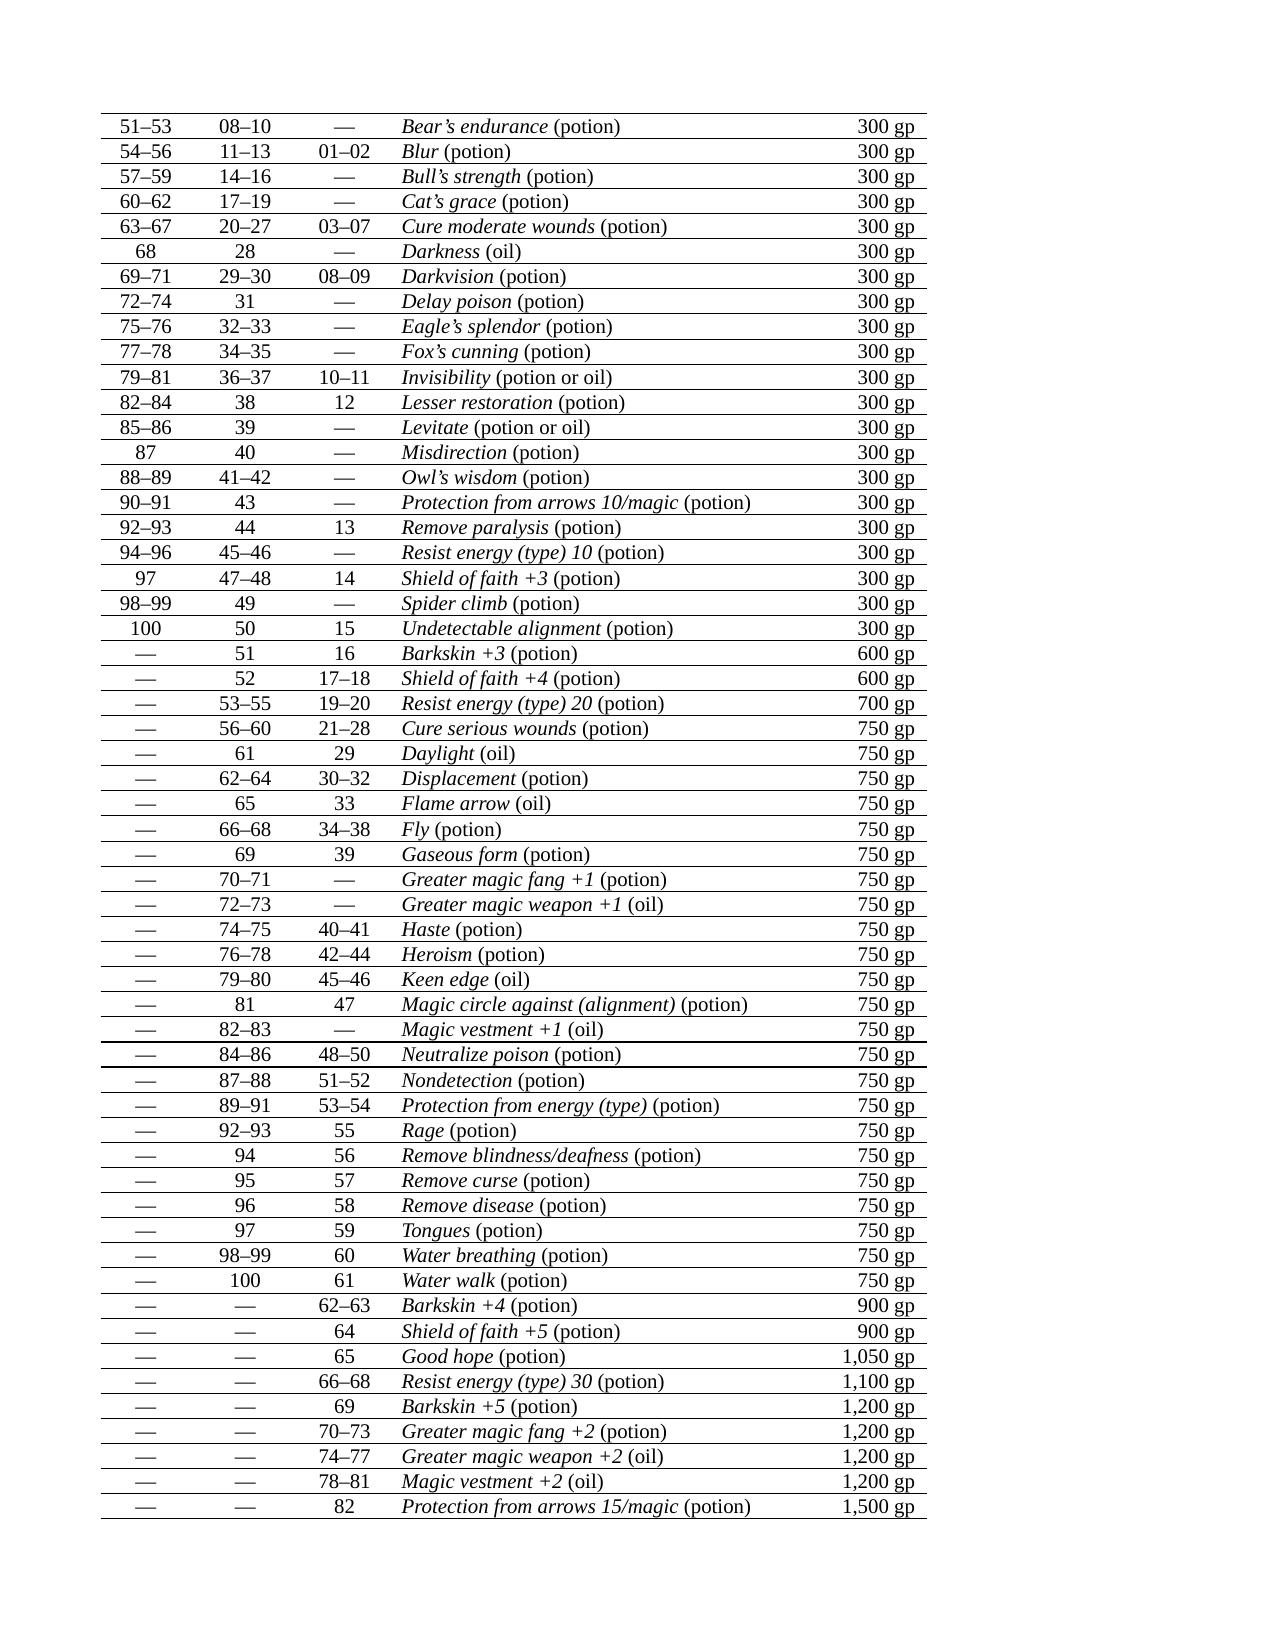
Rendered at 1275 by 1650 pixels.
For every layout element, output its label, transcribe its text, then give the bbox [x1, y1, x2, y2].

table_cell Tongues (potion) [389, 1218, 774, 1242]
table_cell 300 gp [775, 114, 927, 138]
table_cell — [101, 1494, 191, 1518]
table_cell — [299, 415, 389, 439]
table_cell 70–73 [299, 1419, 389, 1443]
table_cell 54–56 [101, 139, 191, 163]
table_cell 30–32 [299, 766, 389, 790]
table_cell Bull’s strength (potion) [389, 164, 774, 188]
table_cell — [299, 239, 389, 263]
table_cell Cat’s grace (potion) [389, 189, 774, 213]
table_cell 45–46 [299, 967, 389, 991]
table_cell 750 gp [775, 816, 927, 841]
table_cell 97 [191, 1218, 299, 1242]
table_cell 74–77 [299, 1444, 389, 1468]
table_cell — [101, 917, 191, 941]
table_cell Fox’s cunning (potion) [389, 340, 774, 363]
table_cell 50 [191, 616, 299, 640]
table_cell 300 gp [775, 540, 927, 564]
table_cell Shield of faith +5 (potion) [389, 1319, 774, 1343]
table_cell Protection from arrows 10/magic (potion) [389, 490, 774, 514]
table_cell 58 [299, 1193, 389, 1217]
table_cell 100 [191, 1268, 299, 1292]
table_cell 900 gp [775, 1319, 927, 1343]
table_cell 300 gp [775, 139, 927, 163]
table_cell 750 gp [775, 917, 927, 941]
table_cell 49 [191, 591, 299, 614]
table_cell Remove curse (potion) [389, 1168, 774, 1192]
table_cell 17–19 [191, 189, 299, 213]
table_cell Shield of faith +4 (potion) [389, 666, 774, 690]
table_cell 300 gp [775, 490, 927, 514]
table_cell 300 gp [775, 314, 927, 338]
table_cell 31 [191, 289, 299, 313]
table_cell — [299, 289, 389, 313]
table_cell 62–63 [299, 1294, 389, 1317]
table_cell Water breathing (potion) [389, 1243, 774, 1267]
table_cell — [101, 1268, 191, 1292]
table_cell 11–13 [191, 139, 299, 163]
table_cell — [101, 1469, 191, 1493]
table_cell 300 gp [775, 239, 927, 263]
table_cell 34–38 [299, 816, 389, 841]
table_cell 34–35 [191, 340, 299, 363]
table_cell — [101, 1218, 191, 1242]
table_cell 750 gp [775, 842, 927, 866]
table_cell 08–09 [299, 264, 389, 288]
table_cell 750 gp [775, 716, 927, 740]
table_cell 61 [299, 1268, 389, 1292]
table_cell Fly (potion) [389, 816, 774, 841]
table_cell 61 [191, 741, 299, 765]
table_cell 1,500 gp [775, 1494, 927, 1518]
table_cell — [101, 867, 191, 891]
table_cell Water walk (potion) [389, 1268, 774, 1292]
table_cell 92–93 [101, 515, 191, 539]
table_cell 82–83 [191, 1017, 299, 1041]
table_cell Gaseous form (potion) [389, 842, 774, 866]
table_cell 300 gp [775, 189, 927, 213]
table_cell 98–99 [191, 1243, 299, 1267]
table_cell 48–50 [299, 1043, 389, 1066]
table_cell 16 [299, 641, 389, 665]
table_cell 750 gp [775, 1118, 927, 1142]
table_cell — [101, 1068, 191, 1092]
table_cell — [101, 992, 191, 1016]
table_cell Displacement (potion) [389, 766, 774, 790]
table_cell 1,200 gp [775, 1419, 927, 1443]
table_cell Eagle’s splendor (potion) [389, 314, 774, 338]
table_cell Magic circle against (alignment) (potion) [389, 992, 774, 1016]
table_cell 08–10 [191, 114, 299, 138]
table_cell — [191, 1344, 299, 1368]
table_cell 53–54 [299, 1093, 389, 1117]
table_cell Haste (potion) [389, 917, 774, 941]
table_cell 750 gp [775, 942, 927, 966]
table_cell 300 gp [775, 390, 927, 414]
table_cell 750 gp [775, 1243, 927, 1267]
table_cell 39 [299, 842, 389, 866]
table_cell 95 [191, 1168, 299, 1192]
table_cell — [101, 1017, 191, 1041]
table_cell — [299, 314, 389, 338]
table_cell 60 [299, 1243, 389, 1267]
table_cell — [101, 1243, 191, 1267]
table_cell 40–41 [299, 917, 389, 941]
table_cell — [101, 1319, 191, 1343]
table_cell 70–71 [191, 867, 299, 891]
table_cell — [299, 867, 389, 891]
table_cell — [191, 1444, 299, 1468]
table_cell Barkskin +4 (potion) [389, 1294, 774, 1317]
table_cell Resist energy (type) 30 (potion) [389, 1369, 774, 1393]
table_cell 42–44 [299, 942, 389, 966]
table_cell 85–86 [101, 415, 191, 439]
table_cell 89–91 [191, 1093, 299, 1117]
table_cell 10–11 [299, 365, 389, 389]
table_cell Neutralize poison (potion) [389, 1043, 774, 1066]
table_cell — [191, 1319, 299, 1343]
table_cell — [191, 1469, 299, 1493]
table_cell 750 gp [775, 1143, 927, 1167]
table_cell 17–18 [299, 666, 389, 690]
table_cell 750 gp [775, 741, 927, 765]
table_cell 750 gp [775, 766, 927, 790]
table_cell — [101, 1168, 191, 1192]
table_cell 41–42 [191, 465, 299, 489]
table_cell Resist energy (type) 10 (potion) [389, 540, 774, 564]
table_cell 74–75 [191, 917, 299, 941]
table_cell 300 gp [775, 415, 927, 439]
table_cell Rage (potion) [389, 1118, 774, 1142]
table_cell Undetectable alignment (potion) [389, 616, 774, 640]
table_cell 38 [191, 390, 299, 414]
table_cell Remove blindness/deafness (potion) [389, 1143, 774, 1167]
table_cell 300 gp [775, 515, 927, 539]
table_cell 65 [191, 791, 299, 815]
table_cell 300 gp [775, 289, 927, 313]
table_cell 87 [101, 440, 191, 464]
table_cell 52 [191, 666, 299, 690]
table_cell Barkskin +3 (potion) [389, 641, 774, 665]
table_cell 1,050 gp [775, 1344, 927, 1368]
table_cell 90–91 [101, 490, 191, 514]
table_cell Bear’s endurance (potion) [389, 114, 774, 138]
table_cell Greater magic fang +1 (potion) [389, 867, 774, 891]
table_cell 12 [299, 390, 389, 414]
table_cell Barkskin +5 (potion) [389, 1394, 774, 1418]
table_cell Nondetection (potion) [389, 1068, 774, 1092]
table_cell Owl’s wisdom (potion) [389, 465, 774, 489]
table_cell 96 [191, 1193, 299, 1217]
table_cell 32–33 [191, 314, 299, 338]
table_cell Blur (potion) [389, 139, 774, 163]
table_cell 750 gp [775, 992, 927, 1016]
table_cell 75–76 [101, 314, 191, 338]
table_cell 97 [101, 565, 191, 589]
table_cell 36–37 [191, 365, 299, 389]
table_cell 900 gp [775, 1294, 927, 1317]
table_cell Resist energy (type) 20 (potion) [389, 691, 774, 715]
table_cell — [299, 1017, 389, 1041]
table_cell 65 [299, 1344, 389, 1368]
table_cell — [101, 967, 191, 991]
table_cell — [101, 1043, 191, 1066]
table_cell — [299, 164, 389, 188]
table_cell 72–73 [191, 892, 299, 916]
table_cell — [101, 691, 191, 715]
table_cell — [299, 114, 389, 138]
table_cell 69 [299, 1394, 389, 1418]
table_cell 47 [299, 992, 389, 1016]
table_cell Lesser restoration (potion) [389, 390, 774, 414]
table_cell 300 gp [775, 164, 927, 188]
table_cell 59 [299, 1218, 389, 1242]
table_cell 300 gp [775, 591, 927, 614]
table_cell 94–96 [101, 540, 191, 564]
table_cell 79–80 [191, 967, 299, 991]
table_cell 77–78 [101, 340, 191, 363]
table_cell 600 gp [775, 641, 927, 665]
table_cell 1,200 gp [775, 1394, 927, 1418]
table_cell — [299, 440, 389, 464]
table_cell Darkness (oil) [389, 239, 774, 263]
table_cell 81 [191, 992, 299, 1016]
table_cell 60–62 [101, 189, 191, 213]
table_cell — [191, 1419, 299, 1443]
table_cell 750 gp [775, 1218, 927, 1242]
table_cell — [101, 1118, 191, 1142]
table_cell Spider climb (potion) [389, 591, 774, 614]
table_cell 43 [191, 490, 299, 514]
table_cell 20–27 [191, 214, 299, 238]
table_cell 700 gp [775, 691, 927, 715]
table_cell Delay poison (potion) [389, 289, 774, 313]
table_cell 66–68 [191, 816, 299, 841]
table_cell — [299, 340, 389, 363]
table_cell Greater magic fang +2 (potion) [389, 1419, 774, 1443]
table_cell Greater magic weapon +1 (oil) [389, 892, 774, 916]
table_cell — [101, 741, 191, 765]
table_cell 44 [191, 515, 299, 539]
table_cell 300 gp [775, 365, 927, 389]
table_cell Darkvision (potion) [389, 264, 774, 288]
table_cell 33 [299, 791, 389, 815]
table_cell 82 [299, 1494, 389, 1518]
table_cell Daylight (oil) [389, 741, 774, 765]
table_cell — [101, 666, 191, 690]
table_cell Magic vestment +2 (oil) [389, 1469, 774, 1493]
table_cell 62–64 [191, 766, 299, 790]
table_cell Protection from arrows 15/magic (potion) [389, 1494, 774, 1518]
table_cell 1,200 gp [775, 1444, 927, 1468]
table_cell 300 gp [775, 565, 927, 589]
table_cell 28 [191, 239, 299, 263]
table_cell — [191, 1294, 299, 1317]
table_cell — [299, 189, 389, 213]
table_cell 750 gp [775, 1168, 927, 1192]
table_cell Good hope (potion) [389, 1344, 774, 1368]
table_cell 63–67 [101, 214, 191, 238]
table_cell — [101, 1369, 191, 1393]
table_cell 94 [191, 1143, 299, 1167]
table_cell 300 gp [775, 616, 927, 640]
table_cell 45–46 [191, 540, 299, 564]
table_cell 300 gp [775, 440, 927, 464]
table_cell 76–78 [191, 942, 299, 966]
table_cell 51–52 [299, 1068, 389, 1092]
table_cell 750 gp [775, 1017, 927, 1041]
table_cell 750 gp [775, 1093, 927, 1117]
table_cell — [191, 1394, 299, 1418]
table_cell — [101, 1419, 191, 1443]
table_cell — [101, 766, 191, 790]
table_cell Cure moderate wounds (potion) [389, 214, 774, 238]
table_cell — [299, 540, 389, 564]
table_cell 750 gp [775, 1043, 927, 1066]
table_cell 600 gp [775, 666, 927, 690]
table_cell 47–48 [191, 565, 299, 589]
table_cell 98–99 [101, 591, 191, 614]
table_cell — [101, 641, 191, 665]
table_cell — [101, 1193, 191, 1217]
table_cell — [101, 1093, 191, 1117]
table_cell 66–68 [299, 1369, 389, 1393]
table_cell 14 [299, 565, 389, 589]
table_cell Keen edge (oil) [389, 967, 774, 991]
table_cell 88–89 [101, 465, 191, 489]
table_cell — [101, 1394, 191, 1418]
table_cell 68 [101, 239, 191, 263]
table_cell — [101, 716, 191, 740]
table_cell — [299, 490, 389, 514]
table_cell 82–84 [101, 390, 191, 414]
table_cell 57–59 [101, 164, 191, 188]
table_cell 13 [299, 515, 389, 539]
table_cell — [101, 892, 191, 916]
table_cell 56 [299, 1143, 389, 1167]
table_cell — [101, 1294, 191, 1317]
table_cell 1,100 gp [775, 1369, 927, 1393]
table_cell Cure serious wounds (potion) [389, 716, 774, 740]
table_cell 53–55 [191, 691, 299, 715]
table_cell — [191, 1494, 299, 1518]
table_cell — [101, 1344, 191, 1368]
table_cell 64 [299, 1319, 389, 1343]
table_cell 57 [299, 1168, 389, 1192]
table_cell Magic vestment +1 (oil) [389, 1017, 774, 1041]
table_cell Flame arrow (oil) [389, 791, 774, 815]
table_cell — [101, 1143, 191, 1167]
table_cell 39 [191, 415, 299, 439]
table_cell 750 gp [775, 1193, 927, 1217]
table_cell Greater magic weapon +2 (oil) [389, 1444, 774, 1468]
table_cell 750 gp [775, 1268, 927, 1292]
table_cell 69–71 [101, 264, 191, 288]
table_cell 40 [191, 440, 299, 464]
table_cell 72–74 [101, 289, 191, 313]
table_cell — [101, 816, 191, 841]
table_cell 84–86 [191, 1043, 299, 1066]
table_cell Shield of faith +3 (potion) [389, 565, 774, 589]
table_cell Misdirection (potion) [389, 440, 774, 464]
table_cell 51 [191, 641, 299, 665]
table_cell — [299, 591, 389, 614]
table_cell 56–60 [191, 716, 299, 740]
table_cell 19–20 [299, 691, 389, 715]
table_cell 78–81 [299, 1469, 389, 1493]
table_cell 87–88 [191, 1068, 299, 1092]
table_cell 51–53 [101, 114, 191, 138]
table_cell — [101, 842, 191, 866]
table_cell 29 [299, 741, 389, 765]
table_cell 01–02 [299, 139, 389, 163]
table_cell 750 gp [775, 791, 927, 815]
table_cell 100 [101, 616, 191, 640]
table_cell 750 gp [775, 892, 927, 916]
table_cell 1,200 gp [775, 1469, 927, 1493]
table_cell 750 gp [775, 867, 927, 891]
table_cell — [101, 791, 191, 815]
table_cell 750 gp [775, 967, 927, 991]
table_cell 300 gp [775, 264, 927, 288]
table_cell Remove paralysis (potion) [389, 515, 774, 539]
table_cell Protection from energy (type) (potion) [389, 1093, 774, 1117]
table_cell Heroism (potion) [389, 942, 774, 966]
table_cell 69 [191, 842, 299, 866]
table_cell 55 [299, 1118, 389, 1142]
table_cell — [299, 892, 389, 916]
table_cell Remove disease (potion) [389, 1193, 774, 1217]
table_cell 14–16 [191, 164, 299, 188]
table_cell 300 gp [775, 340, 927, 363]
table_cell 29–30 [191, 264, 299, 288]
table_cell 15 [299, 616, 389, 640]
table_cell Invisibility (potion or oil) [389, 365, 774, 389]
table_cell — [191, 1369, 299, 1393]
table_cell — [101, 942, 191, 966]
table_cell 92–93 [191, 1118, 299, 1142]
table_cell 21–28 [299, 716, 389, 740]
table_cell — [101, 1444, 191, 1468]
table_cell — [299, 465, 389, 489]
table_cell 79–81 [101, 365, 191, 389]
table_cell 03–07 [299, 214, 389, 238]
table_cell 300 gp [775, 214, 927, 238]
table_cell Levitate (potion or oil) [389, 415, 774, 439]
table_cell 300 gp [775, 465, 927, 489]
table_cell 750 gp [775, 1068, 927, 1092]
